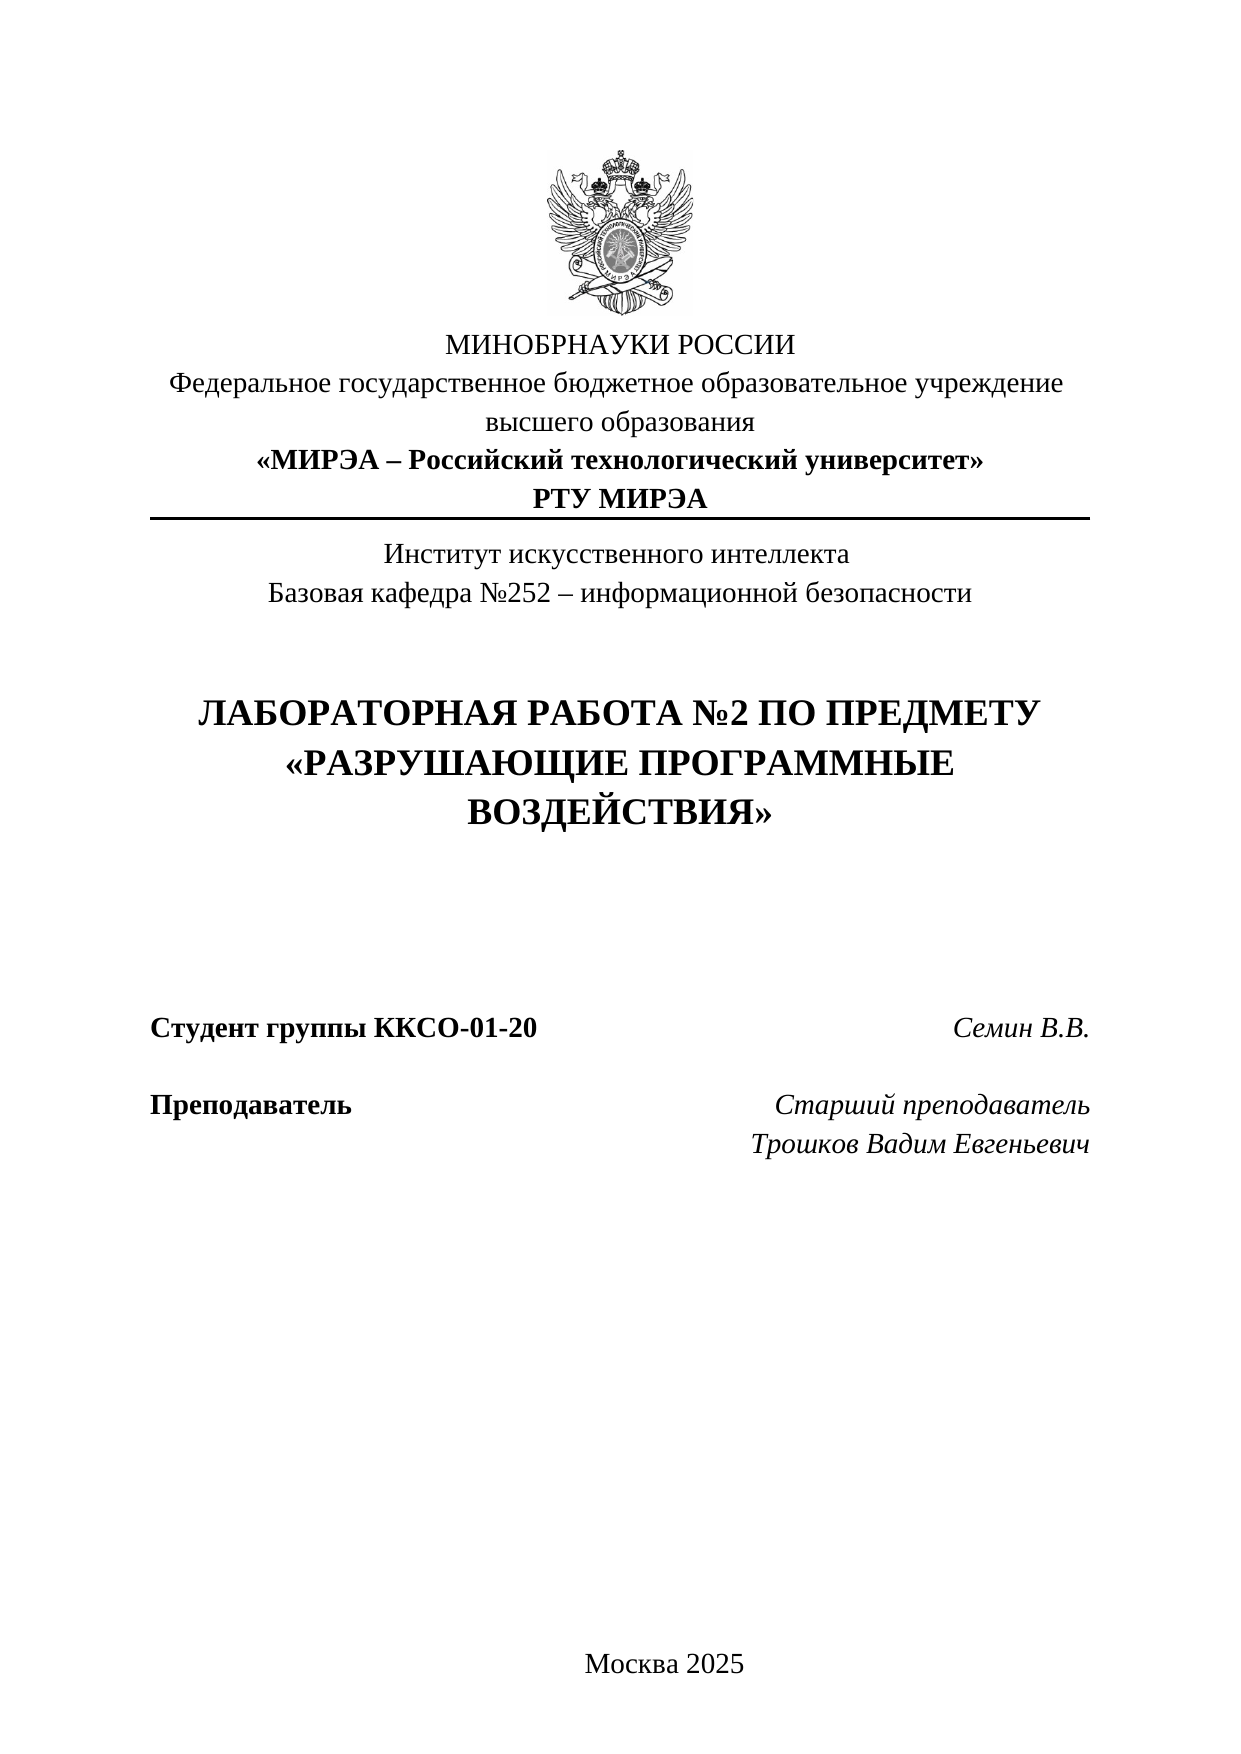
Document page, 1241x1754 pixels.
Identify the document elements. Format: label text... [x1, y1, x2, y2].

text РТУ МИРЭА [150, 481, 1090, 517]
text «Разрушающие программные воздействия» [150, 740, 1090, 833]
picture [547, 150, 694, 316]
table_cell Преподаватель [150, 1087, 634, 1164]
text Минобрнауки России [150, 327, 1090, 360]
table_cell Старший преподаватель Трошков Вадим Евгеньевич [734, 1087, 1090, 1164]
text Лабораторная работа №2 по предмету [150, 691, 1090, 734]
text «МИРЭА – Российский технологический университет» [150, 442, 1090, 476]
table_header Студент группы ККСО-01-20 [150, 1010, 634, 1087]
table_header Семин В.В. [734, 1010, 1090, 1087]
text Федеральное государственное бюджетное образовательное учреждение высшего образования [150, 365, 1090, 437]
text Институт искусственного интеллекта Базовая кафедра №252 – информационной безопасности [150, 536, 1090, 608]
table_header [635, 1010, 734, 1087]
text ­ [150, 150, 1090, 322]
table_cell [635, 1087, 734, 1164]
